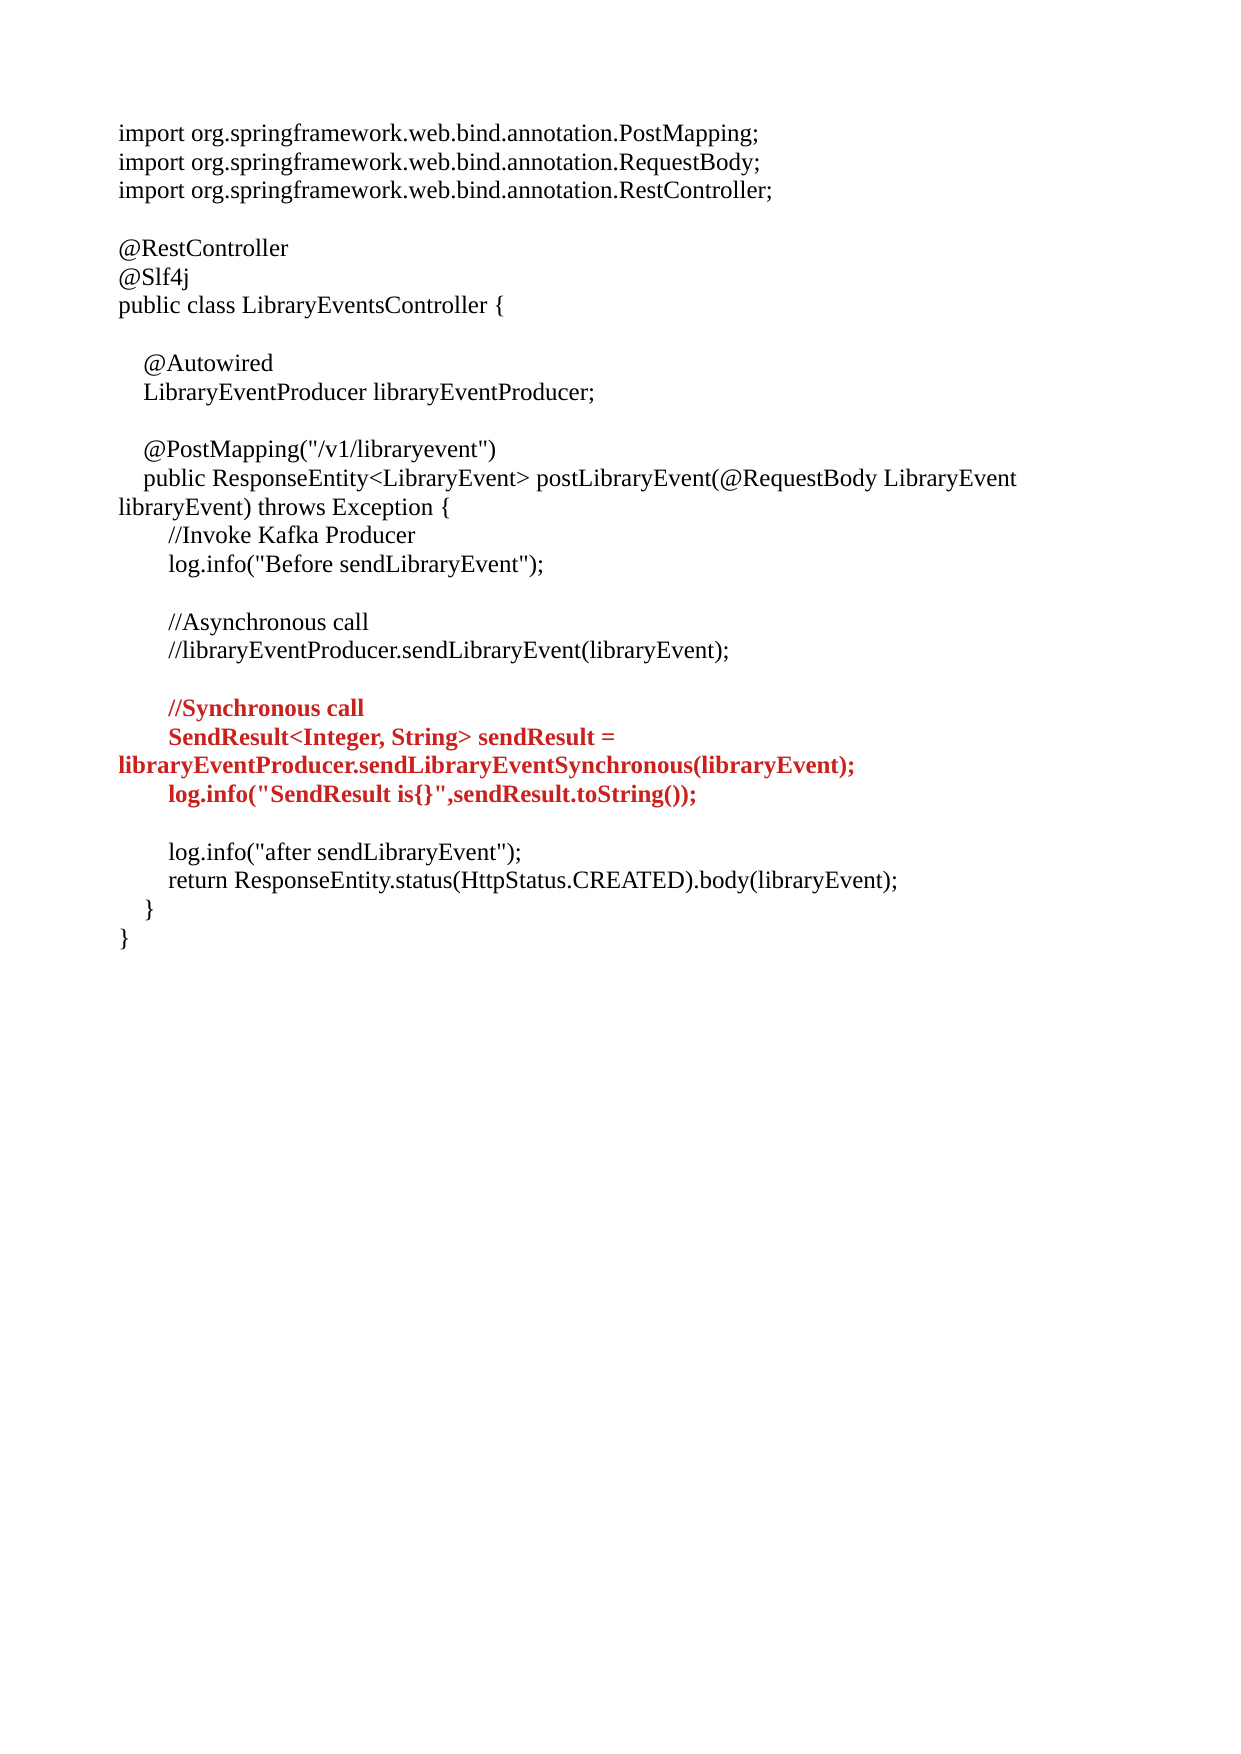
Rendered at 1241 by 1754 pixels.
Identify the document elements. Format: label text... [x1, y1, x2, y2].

text import org.springframework.web.bind.annotation.PostMapping; import org.springframework.web.bind.annotation.RequestBody; import org.springframework.web.bind.annotation.RestController; @RestController @Slf4j public class LibraryEventsController { @Autowired LibraryEventProducer libraryEventProducer; @PostMapping("/v1/libraryevent") public ResponseEntity<LibraryEvent> postLibraryEvent(@RequestBody LibraryEvent libraryEvent) throws Exception { //Invoke Kafka Producer log.info("Before sendLibraryEvent"); //Asynchronous call //libraryEventProducer.sendLibraryEvent(libraryEvent); //Synchronous call SendResult<Integer, String> sendResult = libraryEventProducer.sendLibraryEventSynchronous(libraryEvent); log.info("SendResult is{}",sendResult.toString()); log.info("after sendLibraryEvent"); return ResponseEntity.status(HttpStatus.CREATED).body(libraryEvent); } } [118, 118, 1122, 981]
